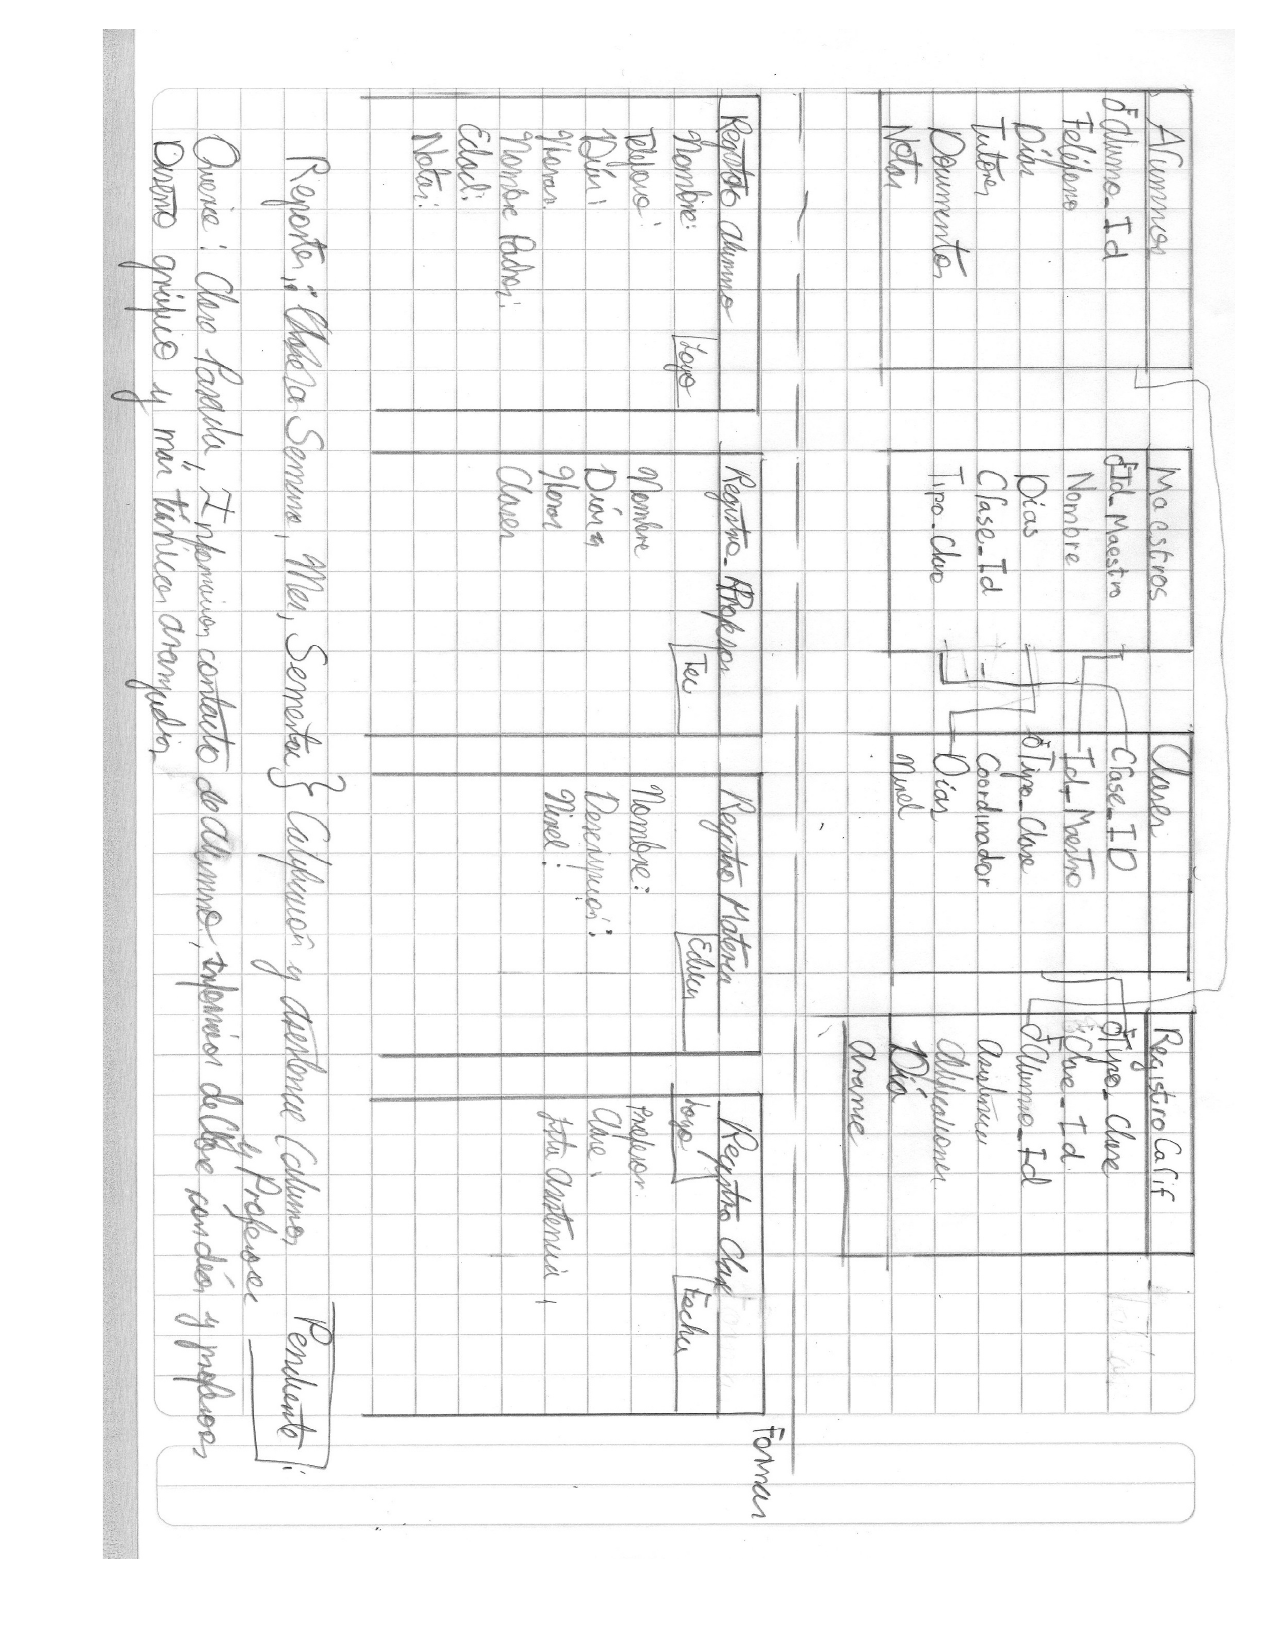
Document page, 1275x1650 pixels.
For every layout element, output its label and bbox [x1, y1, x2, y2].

picture [102, 29, 1235, 1559]
